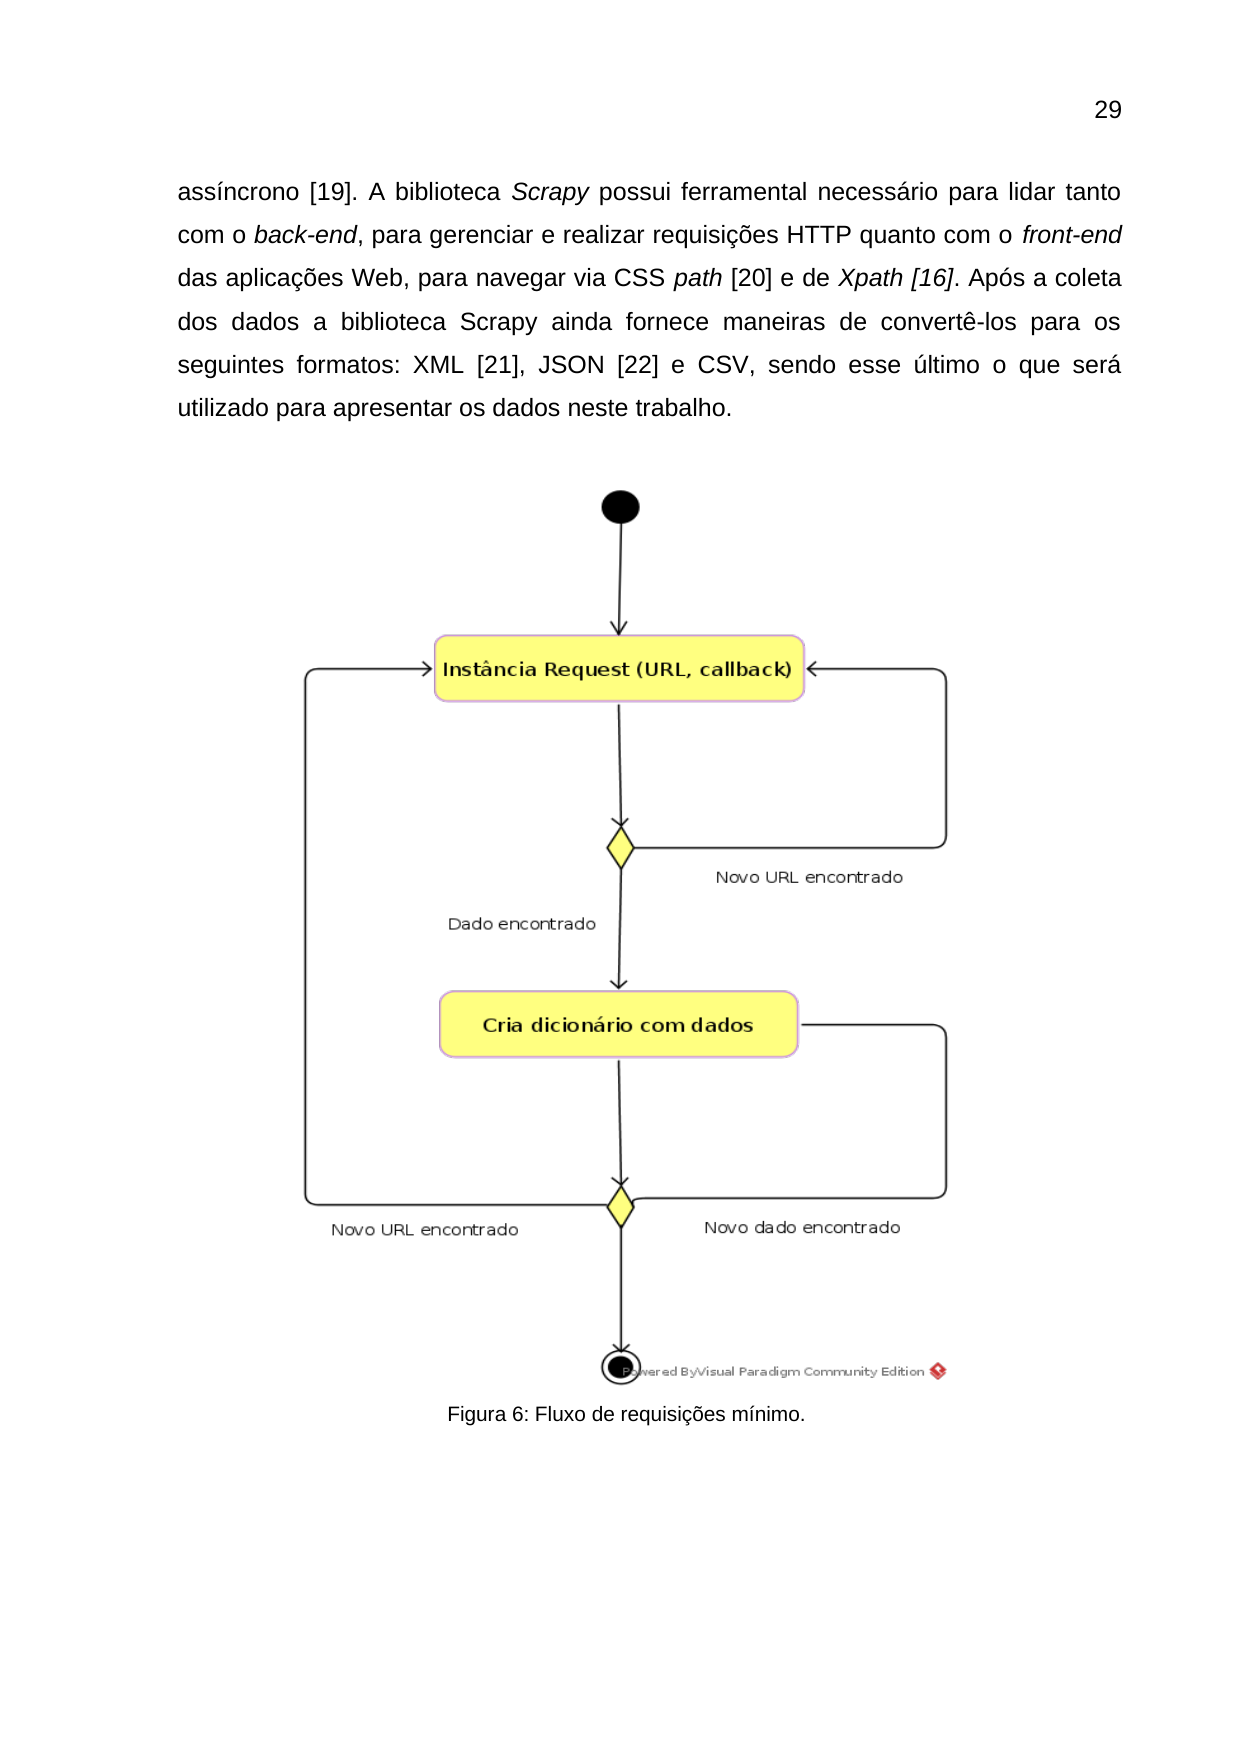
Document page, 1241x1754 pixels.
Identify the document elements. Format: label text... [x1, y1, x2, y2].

picture [301, 487, 952, 1390]
text Figura 6: Fluxo de requisições mínimo. [343, 1390, 909, 1426]
text assíncrono [19]. A biblioteca Scrapy possui ferramental necessário para lidar tanto com o back-end, para gerenciar e realizar requisições HTTP quanto com o front-end das aplicações Web, para navegar via CSS path [20] e de Xpath [16]. Após a coleta dos dados a biblioteca Scrapy ainda fornece maneiras de convertê-los para os seguintes formatos: XML [21], JSON [22] e CSV, sendo esse último o que será utilizado para apresentar os dados neste trabalho. [177, 177, 1122, 422]
